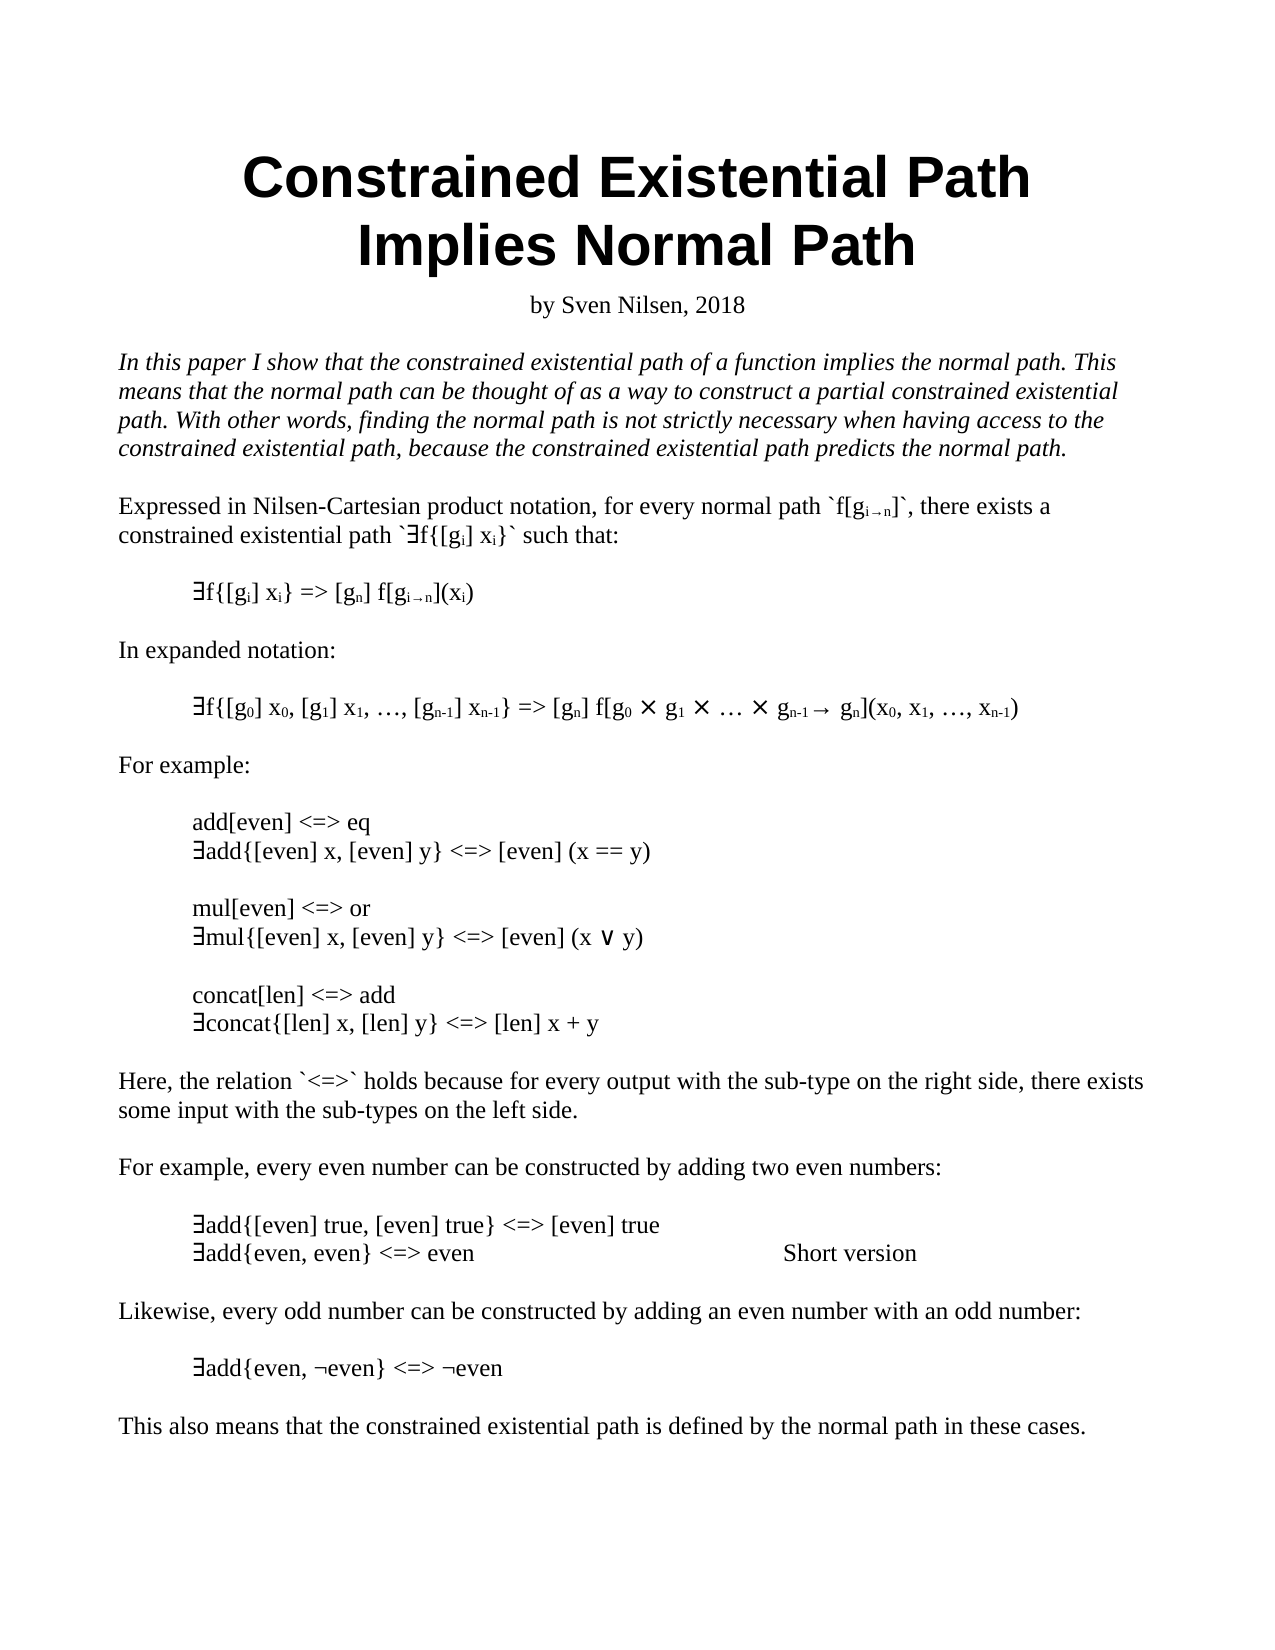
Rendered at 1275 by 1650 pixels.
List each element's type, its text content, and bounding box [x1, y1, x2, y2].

text add[even] <=> eq [118, 807, 1157, 836]
text ∃add{[even] true, [even] true} <=> [even] true [118, 1210, 1157, 1238]
text concat[len] <=> add [118, 980, 1157, 1008]
text In this paper I show that the constrained existential path of a function implies the normal path. This means that the normal path can be thought of as a way to construct a partial constrained existential path. With other words, finding the normal path is not strictly necessary when having access to the constrained existential path, because the constrained existential path predicts the normal path. [118, 347, 1157, 462]
text ∃f{[gi] xi} => [gn] f[gi→n](xi) [118, 577, 1157, 606]
text This also means that the constrained existential path is defined by the normal path in these cases. [118, 1411, 1157, 1440]
text Likewise, every odd number can be constructed by adding an even number with an odd number: [118, 1296, 1157, 1325]
text Here, the relation `<=>` holds because for every output with the sub-type on the right side, there exists some input with the sub-types on the left side. [118, 1066, 1157, 1123]
title Constrained Existential Path Implies Normal Path [118, 143, 1157, 277]
text ∃concat{[len] x, [len] y} <=> [len] x + y [118, 1008, 1157, 1037]
text ∃f{[g0] x0, [g1] x1, …, [gn-1] xn-1} => [gn] f[g0 ⨯ g1 ⨯ … ⨯ gn-1→ gn](x0, x1, …, xn-1) [118, 692, 1157, 721]
text Expressed in Nilsen-Cartesian product notation, for every normal path `f[gi→n]`, there exists a constrained existential path `∃f{[gi] xi}` such that: [118, 491, 1157, 548]
text In expanded notation: [118, 635, 1157, 663]
text ∃add{[even] x, [even] y} <=> [even] (x == y) [118, 836, 1157, 865]
text For example, every even number can be constructed by adding two even numbers: [118, 1152, 1157, 1181]
text ∃add{even, even} <=> even Short version [118, 1238, 1157, 1267]
text ∃add{even, ¬even} <=> ¬even [118, 1353, 1157, 1382]
text by Sven Nilsen, 2018 [118, 290, 1157, 318]
text mul[even] <=> or [118, 893, 1157, 922]
text ∃mul{[even] x, [even] y} <=> [even] (x ∨ y) [118, 922, 1157, 951]
text For example: [118, 750, 1157, 778]
